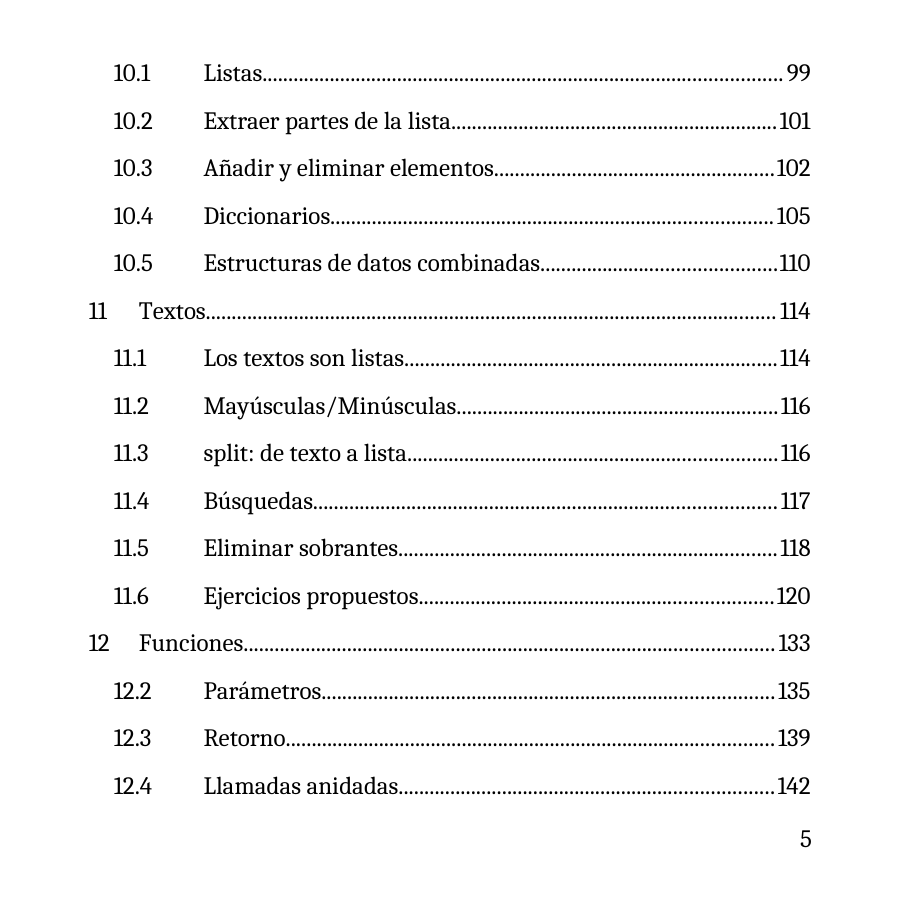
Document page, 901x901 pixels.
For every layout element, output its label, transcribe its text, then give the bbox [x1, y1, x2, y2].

text 10.4 Diccionarios 105 [114, 202, 811, 230]
text 11.3 split: de texto a lista 116 [114, 439, 811, 468]
text 12.2 Parámetros 135 [114, 677, 811, 705]
text 11.2 Mayúsculas/Minúsculas 116 [114, 392, 811, 420]
text 10.3 Añadir y eliminar elementos 102 [114, 154, 811, 183]
text 12.4 Llamadas anidadas 142 [114, 772, 811, 800]
text 12 Funciones 133 [89, 629, 811, 658]
text 10.1 Listas 99 [114, 59, 811, 88]
text 12.3 Retorno 139 [114, 724, 811, 753]
text 10.5 Estructuras de datos combinadas 110 [114, 249, 811, 278]
text 11.6 Ejercicios propuestos 120 [114, 582, 811, 610]
text 11.4 Búsquedas 117 [114, 487, 811, 515]
text 11.5 Eliminar sobrantes 118 [114, 534, 811, 563]
text 10.2 Extraer partes de la lista 101 [114, 107, 811, 135]
text 11 Textos 114 [89, 297, 811, 325]
text 11.1 Los textos son listas 114 [114, 344, 811, 373]
